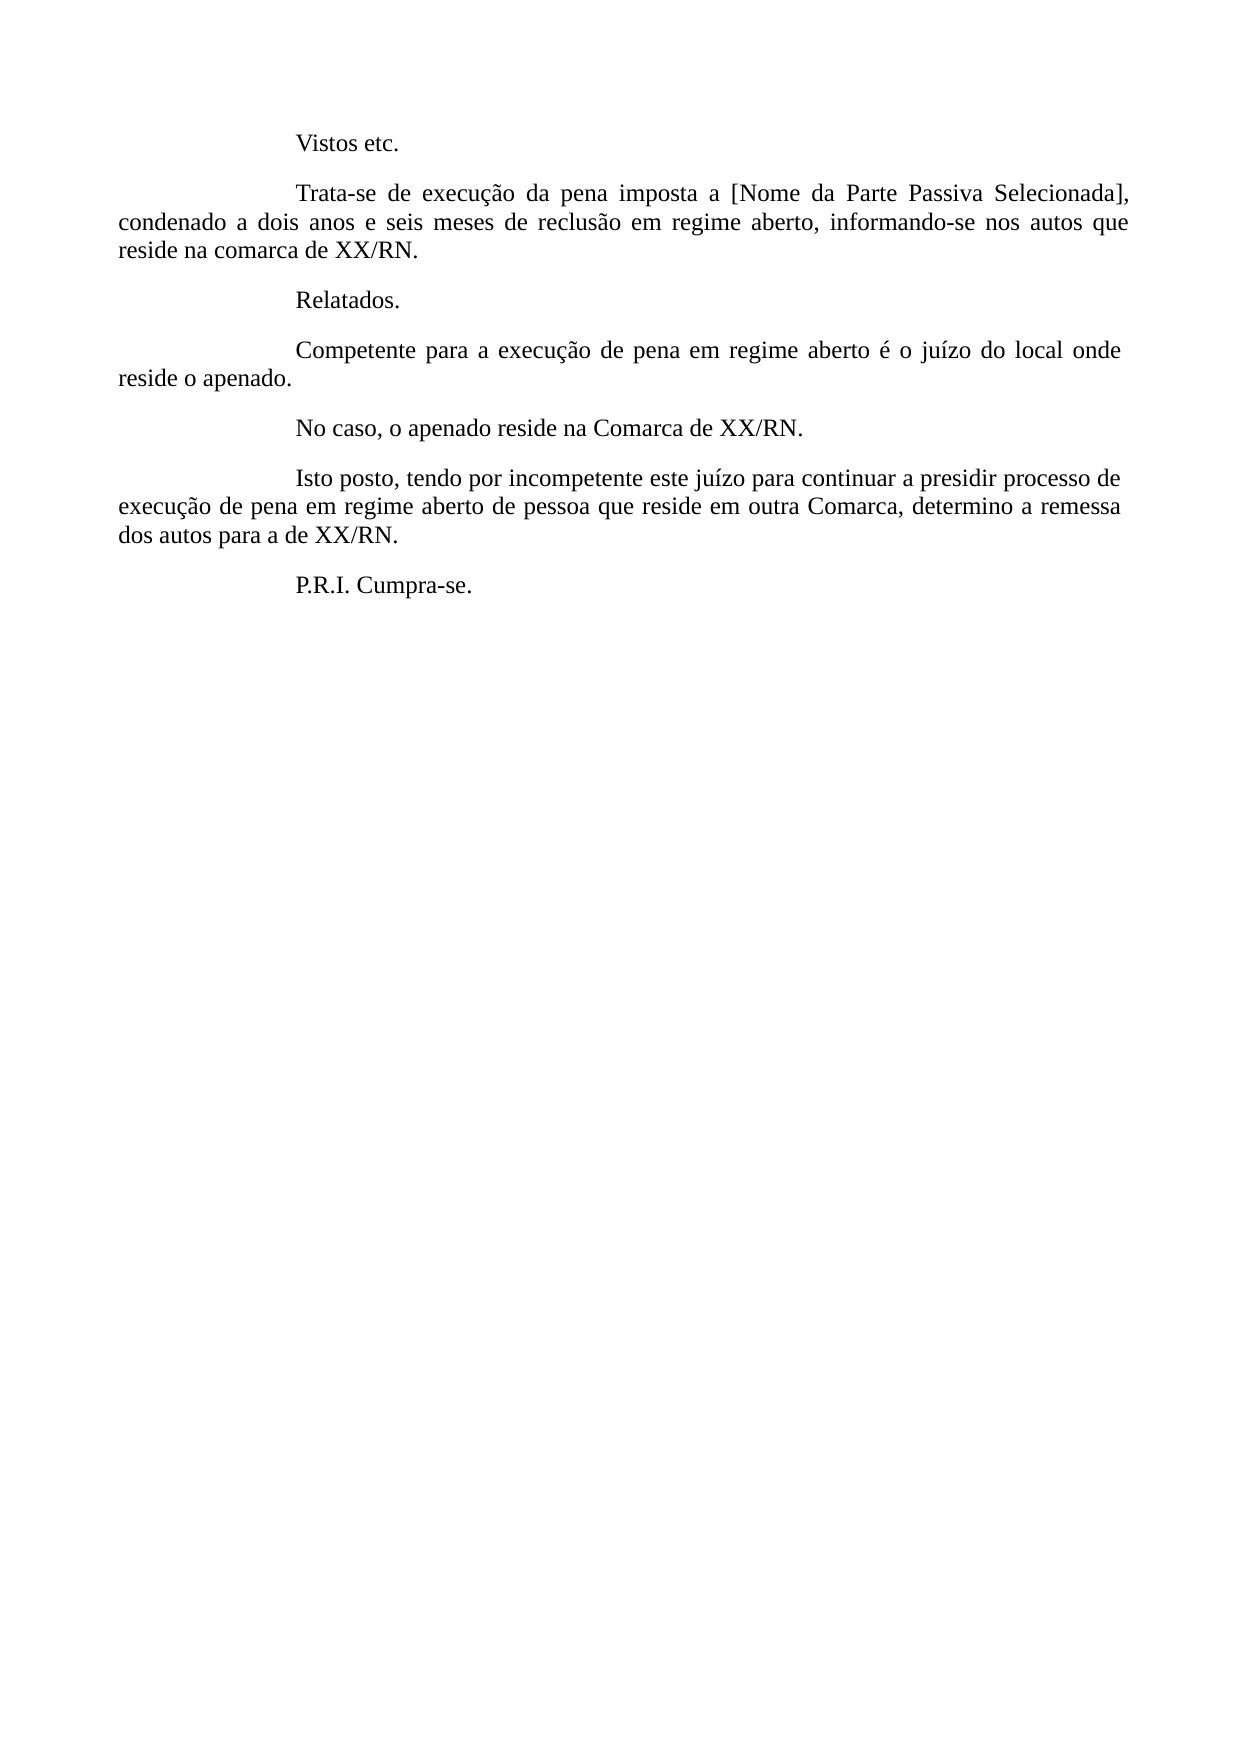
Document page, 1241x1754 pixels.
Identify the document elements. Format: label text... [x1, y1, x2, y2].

text Relatados. [118, 285, 1131, 314]
text Competente para a execução de pena em regime aberto é o juízo do local onde reside o apenado. [118, 335, 1122, 392]
text Isto posto, tendo por incompetente este juízo para continuar a presidir processo de execução de pena em regime aberto de pessoa que reside em outra Comarca, determino a remessa dos autos para a de XX/RN. [118, 463, 1122, 549]
text Trata-se de execução da pena imposta a [Nome da Parte Passiva Selecionada], condenado a dois anos e seis meses de reclusão em regime aberto, informando-se nos autos que reside na comarca de XX/RN. [118, 178, 1131, 264]
text No caso, o apenado reside na Comarca de XX/RN. [118, 413, 1122, 442]
text Vistos etc. [118, 128, 1131, 157]
text P.R.I. Cumpra-se. [118, 570, 1122, 598]
